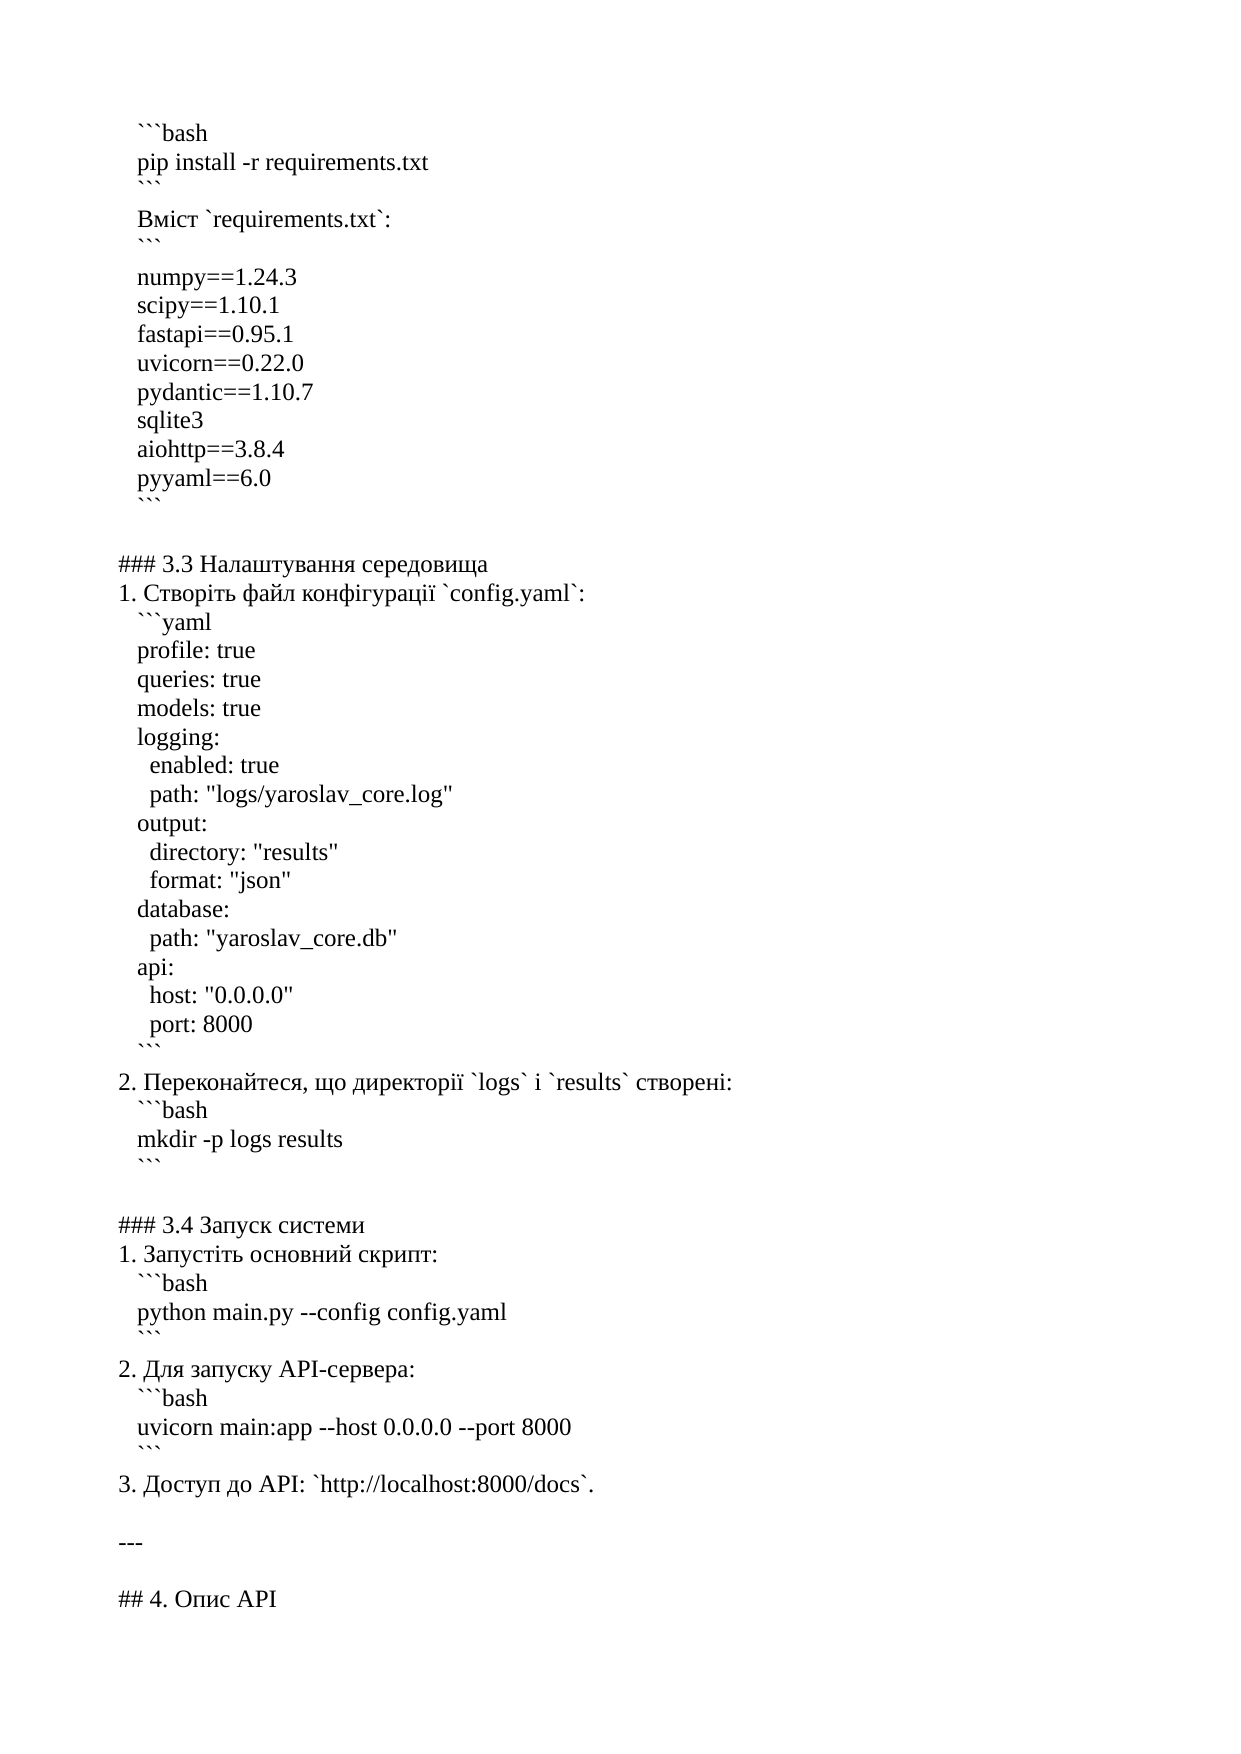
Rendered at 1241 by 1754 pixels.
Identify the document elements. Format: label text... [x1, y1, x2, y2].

text mkdir -p logs results [118, 1124, 1122, 1153]
text api: [118, 952, 1122, 981]
text aiohttp==3.8.4 [118, 434, 1122, 463]
text ```bash [118, 1096, 1122, 1124]
text ```bash [118, 118, 1122, 147]
text queries: true [118, 664, 1122, 693]
text ```yaml [118, 607, 1122, 636]
text format: "json" [118, 866, 1122, 894]
text scipy==1.10.1 [118, 291, 1122, 319]
text ``` [118, 233, 1122, 262]
text output: [118, 808, 1122, 837]
text ```bash [118, 1383, 1122, 1412]
text Вміст `requirements.txt`: [118, 204, 1122, 233]
text numpy==1.24.3 [118, 262, 1122, 291]
text ``` [118, 176, 1122, 204]
text logging: [118, 722, 1122, 751]
text pydantic==1.10.7 [118, 377, 1122, 406]
text path: "logs/yaroslav_core.log" [118, 779, 1122, 808]
text sqlite3 [118, 406, 1122, 434]
text ### 3.4 Запуск системи [118, 1211, 1122, 1239]
text profile: true [118, 636, 1122, 664]
text 2. Переконайтеся, що директорії `logs` і `results` створені: [118, 1067, 1122, 1096]
text --- [118, 1527, 1122, 1556]
text ``` [118, 1441, 1122, 1469]
text ``` [118, 1153, 1122, 1182]
text ## 4. Опис API [118, 1584, 1122, 1613]
text models: true [118, 693, 1122, 722]
text 2. Для запуску API-сервера: [118, 1354, 1122, 1383]
text python main.py --config config.yaml [118, 1297, 1122, 1326]
text host: "0.0.0.0" [118, 981, 1122, 1009]
text port: 8000 [118, 1009, 1122, 1038]
text directory: "results" [118, 837, 1122, 866]
text ``` [118, 1326, 1122, 1354]
text ```bash [118, 1268, 1122, 1297]
text 1. Запустіть основний скрипт: [118, 1239, 1122, 1268]
text ``` [118, 492, 1122, 521]
text fastapi==0.95.1 [118, 319, 1122, 348]
text pip install -r requirements.txt [118, 147, 1122, 176]
text path: "yaroslav_core.db" [118, 923, 1122, 952]
text pyyaml==6.0 [118, 463, 1122, 492]
text enabled: true [118, 751, 1122, 779]
text ### 3.3 Налаштування середовища [118, 549, 1122, 578]
text uvicorn==0.22.0 [118, 348, 1122, 377]
text database: [118, 894, 1122, 923]
text uvicorn main:app --host 0.0.0.0 --port 8000 [118, 1412, 1122, 1441]
text 1. Створіть файл конфігурації `config.yaml`: [118, 578, 1122, 607]
text ``` [118, 1038, 1122, 1067]
text 3. Доступ до API: `http://localhost:8000/docs`. [118, 1469, 1122, 1498]
